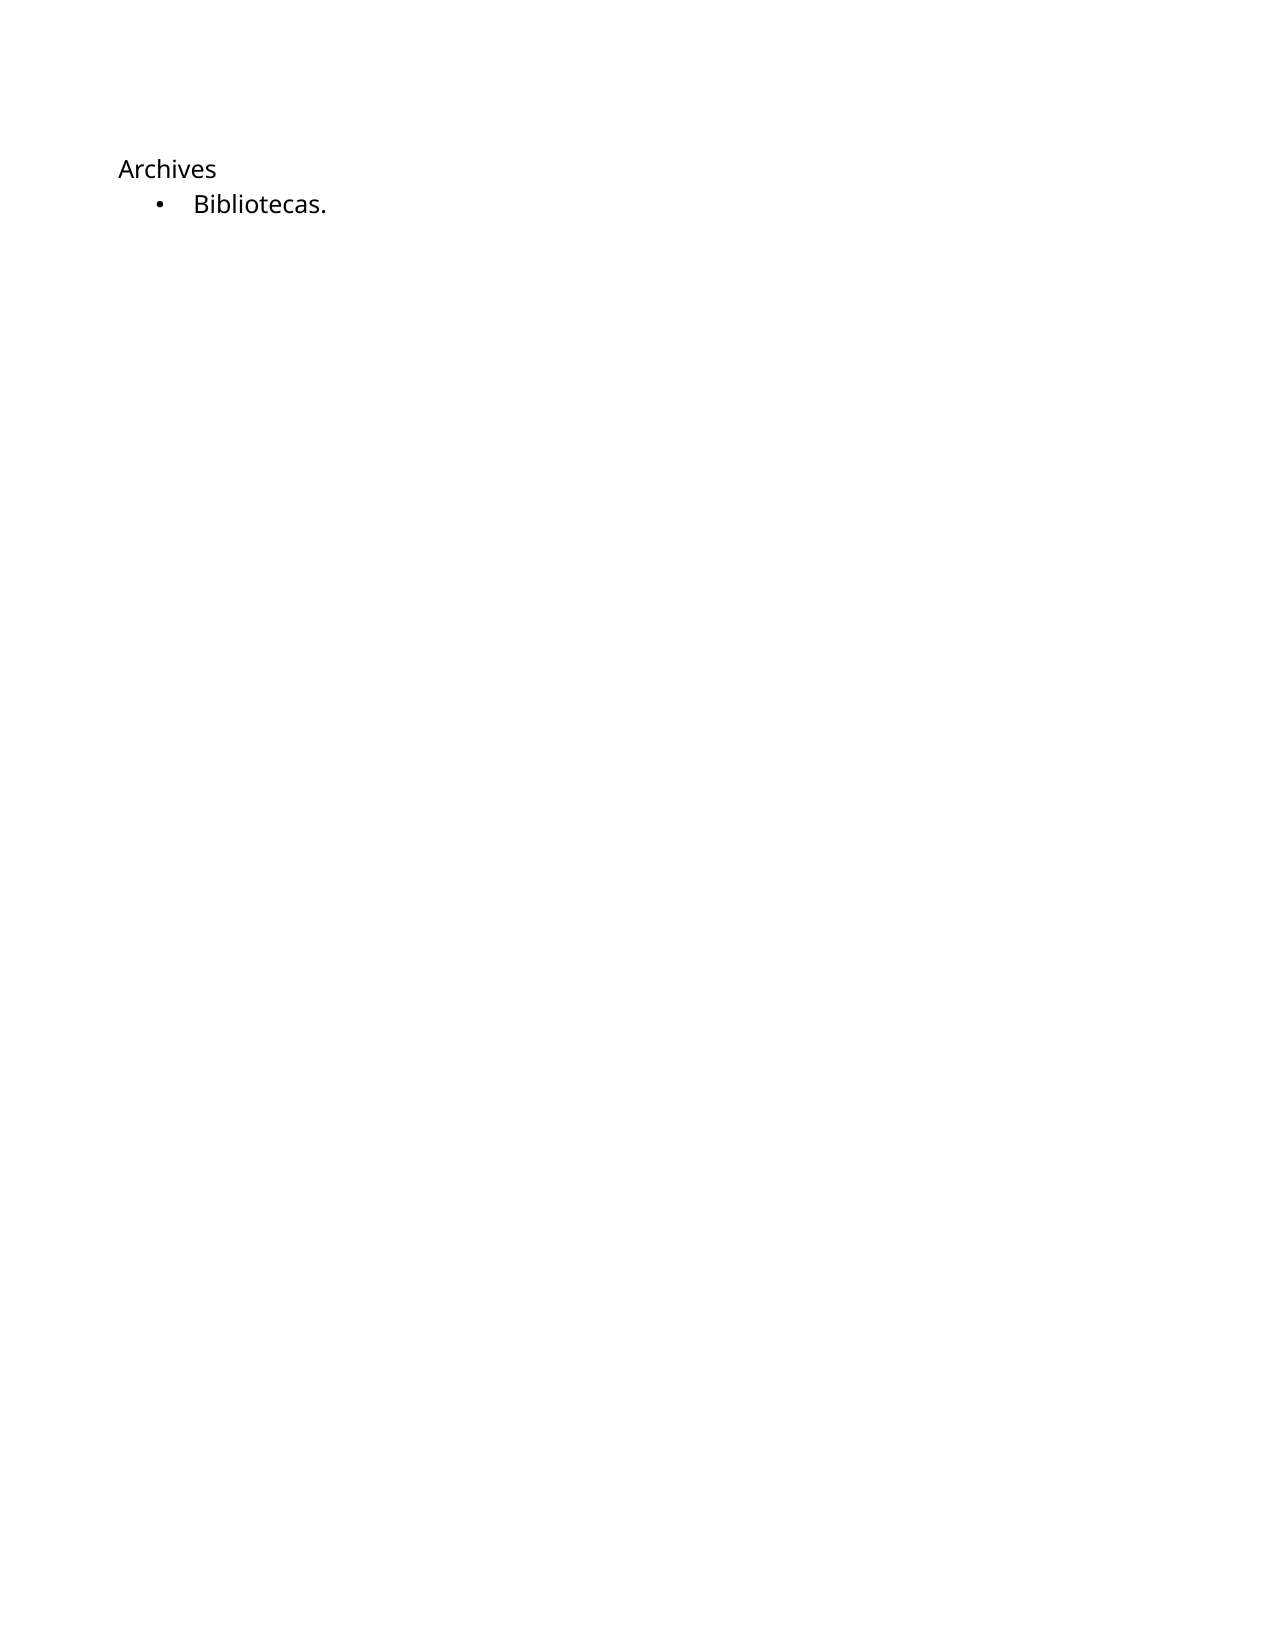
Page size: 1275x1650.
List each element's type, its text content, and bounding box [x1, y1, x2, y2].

text Archives [118, 152, 1157, 186]
list Bibliotecas. [156, 186, 1157, 220]
